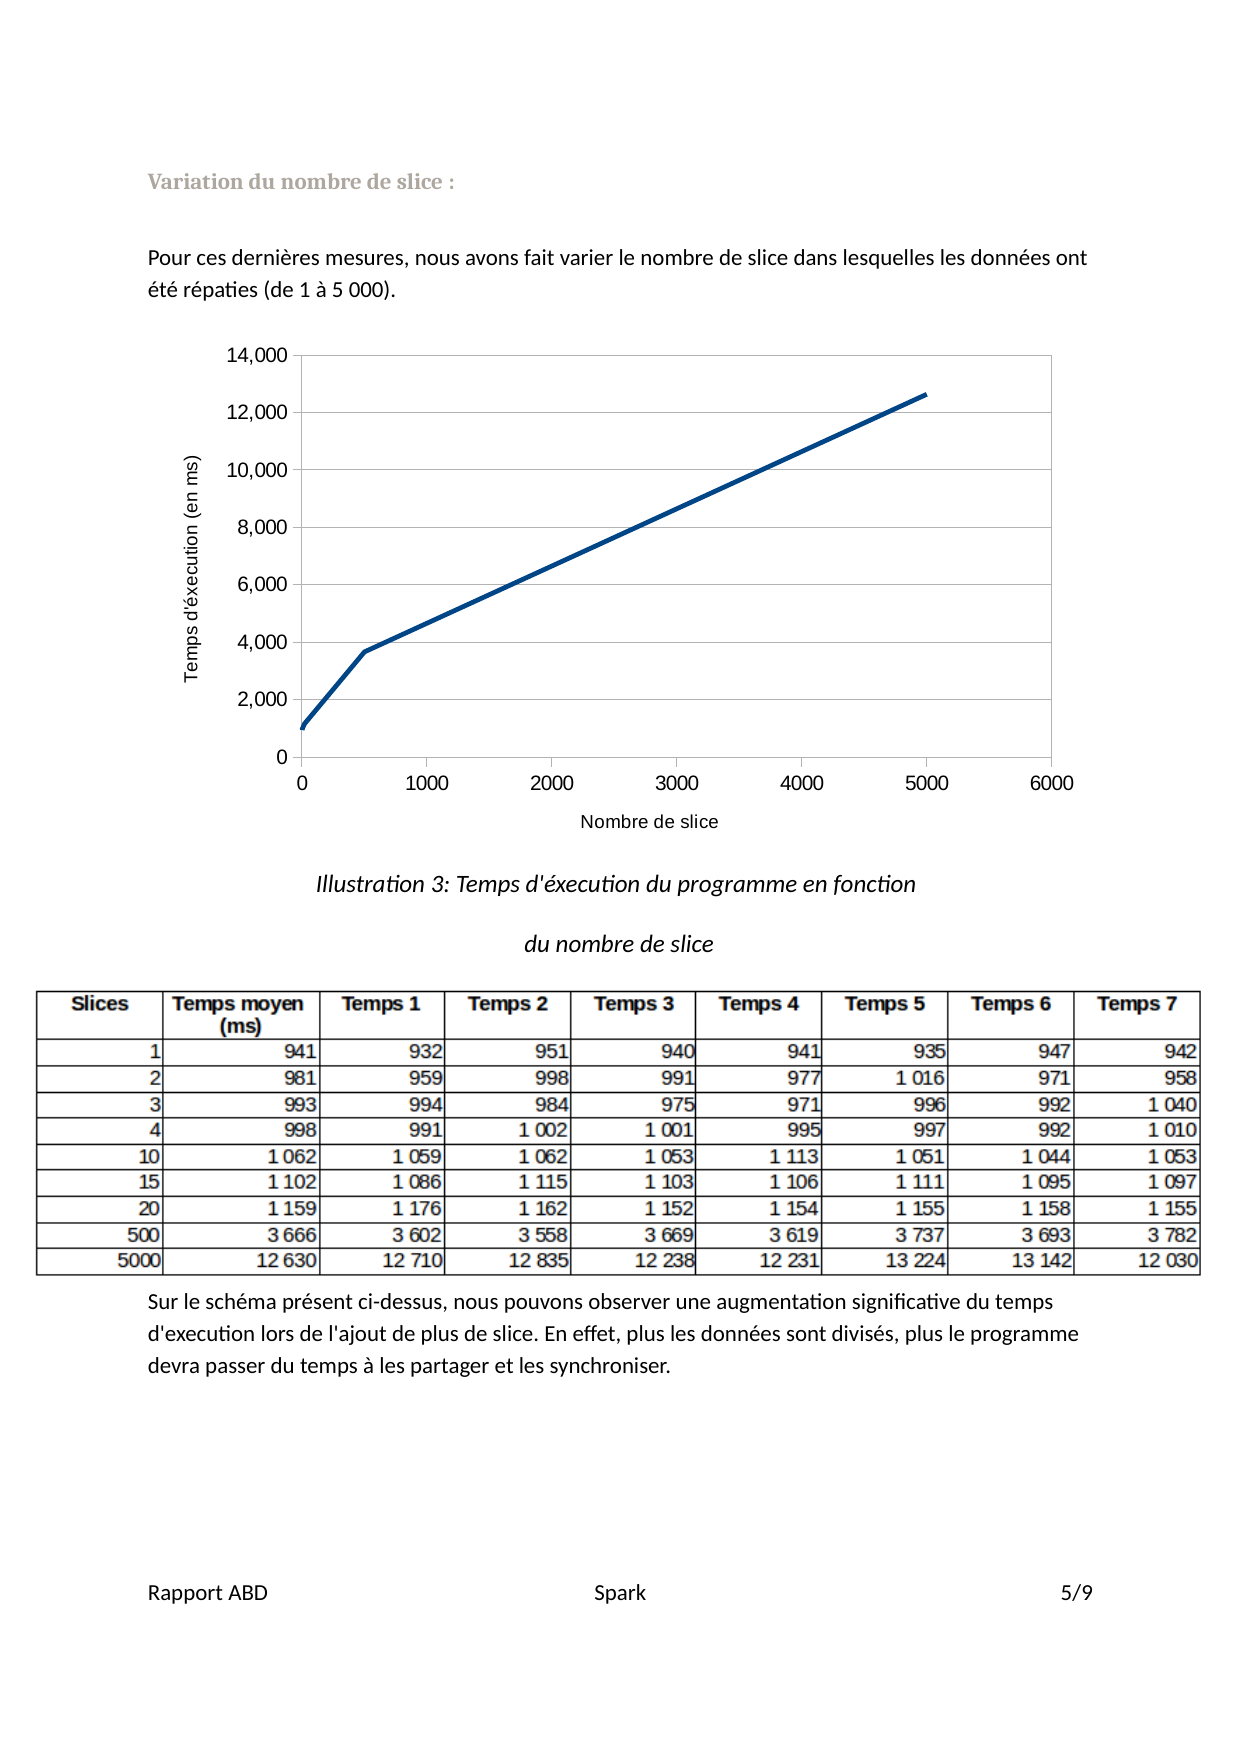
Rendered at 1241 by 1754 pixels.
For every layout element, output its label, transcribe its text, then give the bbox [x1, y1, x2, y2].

subtitle [148, 959, 1093, 984]
text Pour ces dernières mesures, nous avons fait varier le nombre de slice dans lesquelles les données ont été répaties (de 1 à 5 000). [148, 243, 1093, 303]
subtitle [148, 320, 1093, 332]
text du nombre de slice [148, 929, 1093, 959]
subtitle [148, 899, 1093, 929]
subtitle Sur le schéma présent ci-dessus, nous pouvons observer une augmentation significative du temps d'execution lors de l'ajout de plus de slice. En effet, plus les données sont divisés, plus le programme devra passer du temps à les partager et les synchroniser. [148, 1287, 1093, 1379]
subtitle Variation du nombre de slice : [148, 168, 1093, 195]
picture [32, 984, 1208, 1287]
text Illustration 3: Temps d'éxecution du programme en fonction [148, 864, 1093, 899]
